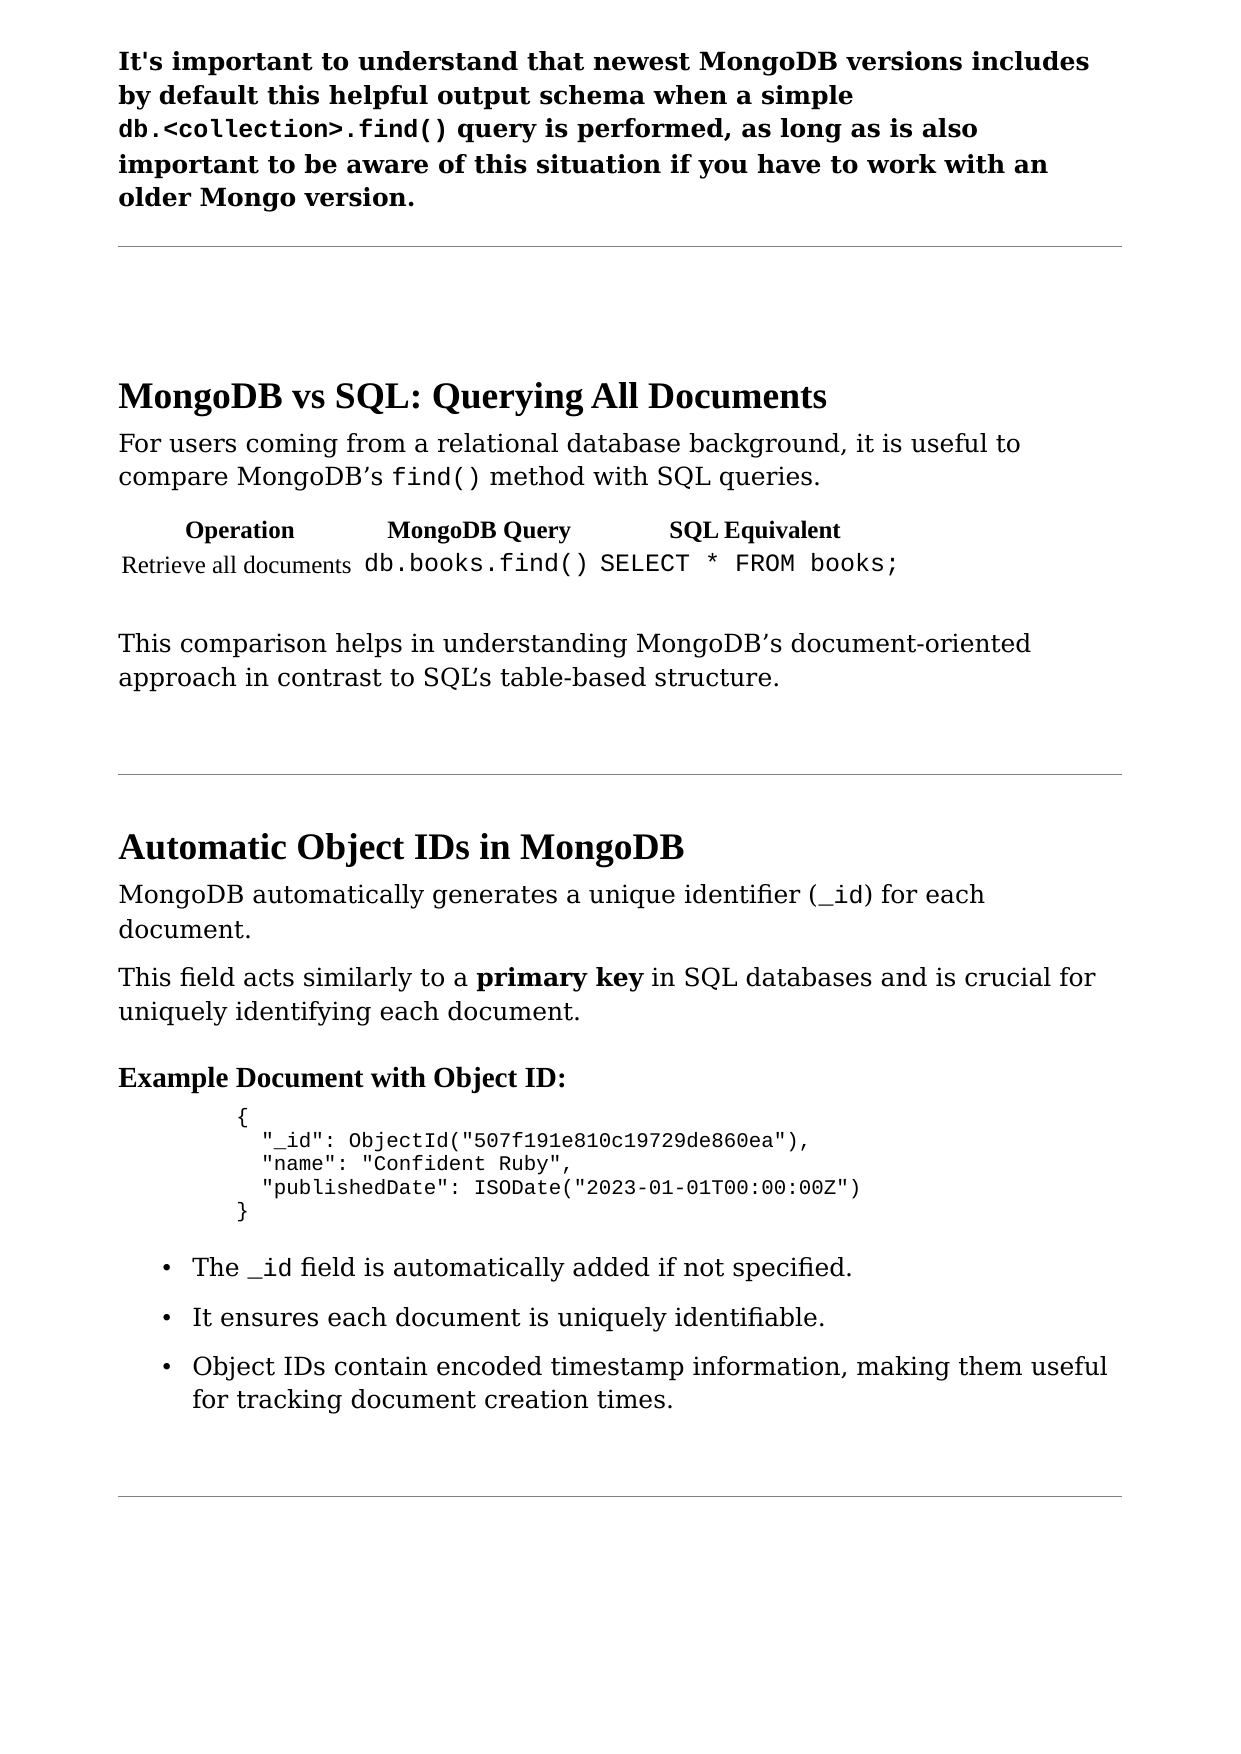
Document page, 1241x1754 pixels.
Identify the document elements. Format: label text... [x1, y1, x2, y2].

table_header MongoDB Query [361, 513, 597, 547]
text It's important to understand that newest MongoDB versions includes by default this helpful output schema when a simple db.<collection>.find() query is performed, as long as is also important to be aware of this situation if you have to work with an older Mongo version. [118, 47, 1122, 213]
list It ensures each document is uniquely identifiable. [162, 1303, 1122, 1333]
text "publishedDate": ISODate("2023-01-01T00:00:00Z") [236, 1177, 1122, 1201]
text "_id": ObjectId("507f191e810c19729de860ea"), [236, 1129, 1122, 1153]
subtitle Example Document with Object ID: [118, 1060, 1122, 1093]
text This comparison helps in understanding MongoDB’s document-oriented approach in contrast to SQL’s table-based structure. [118, 630, 1122, 692]
text MongoDB automatically generates a unique identifier (_id) for each document. [118, 880, 1122, 944]
subtitle Automatic Object IDs in MongoDB [118, 824, 1122, 868]
text For users coming from a relational database background, it is useful to compare MongoDB’s find() method with SQL queries. [118, 429, 1122, 493]
text { [236, 1106, 1122, 1129]
subtitle MongoDB vs SQL: Querying All Documents [118, 373, 1122, 416]
list Object IDs contain encoded timestamp information, making them useful for tracking document creation times. [162, 1352, 1122, 1414]
list The _id field is automatically added if not specified. [162, 1254, 1122, 1284]
table_cell db.books.find() [361, 547, 597, 582]
table_cell Retrieve all documents [118, 547, 361, 582]
table_header SQL Equivalent [597, 513, 913, 547]
text "name": "Confident Ruby", [236, 1153, 1122, 1177]
table_header Operation [118, 513, 361, 547]
text This field acts similarly to a primary key in SQL databases and is crucial for uniquely identifying each document. [118, 963, 1122, 1026]
text } [236, 1201, 1122, 1224]
table_cell SELECT * FROM books; [597, 547, 913, 582]
